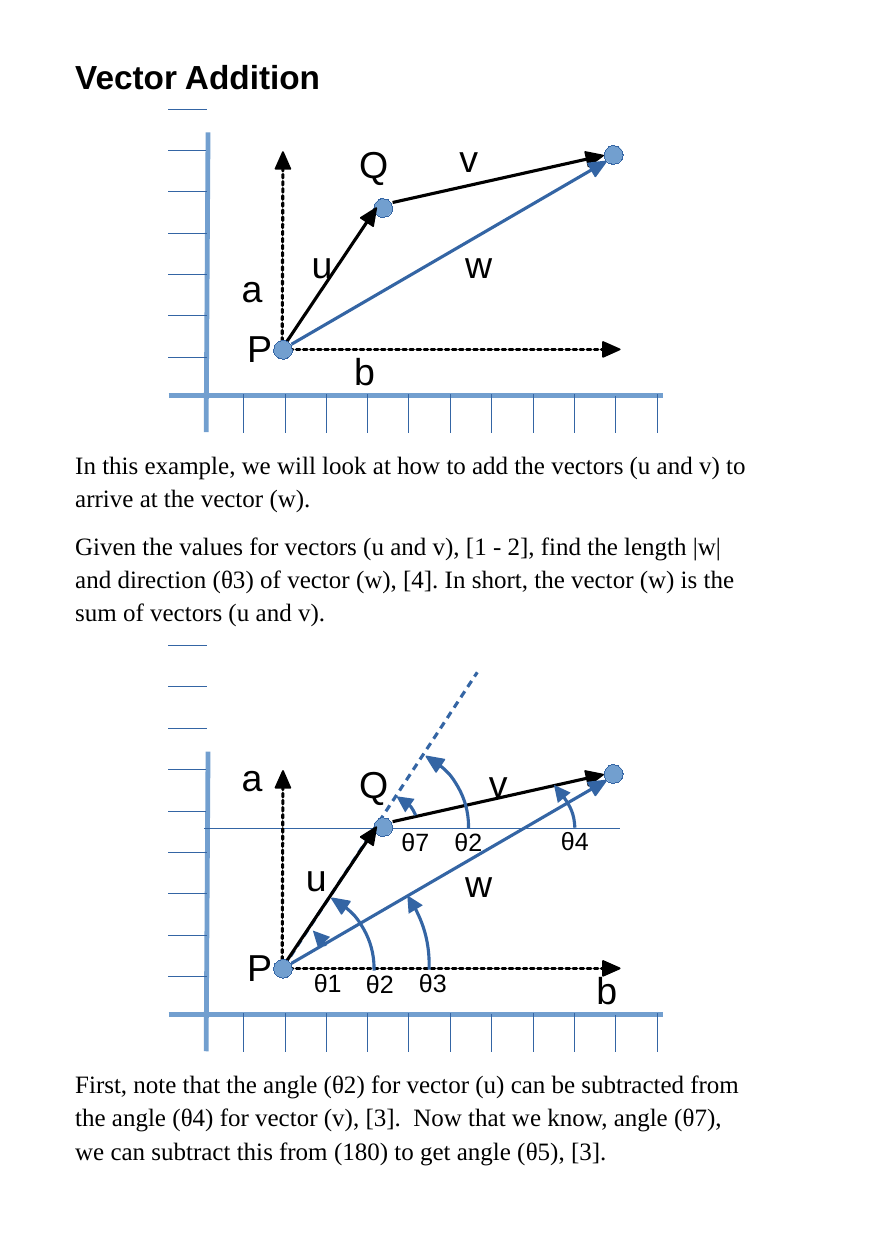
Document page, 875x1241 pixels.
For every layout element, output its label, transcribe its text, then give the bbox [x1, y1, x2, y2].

text First, note that the angle (θ2) for vector (u) can be subtracted from the angle (θ4) for vector (v), [3]. Now that we know, angle (θ7), we can subtract this from (180) to get angle (θ5), [3]. [75, 1071, 756, 1165]
subtitle Vector Addition [75, 58, 756, 97]
text In this example, we will look at how to add the vectors (u and v) to arrive at the vector (w). [75, 451, 756, 513]
text Given the values for vectors (u and v), [1 - 2], find the length |w| and direction (θ3) of vector (w), [4]. In short, the vector (w) is the sum of vectors (u and v). [75, 532, 756, 627]
